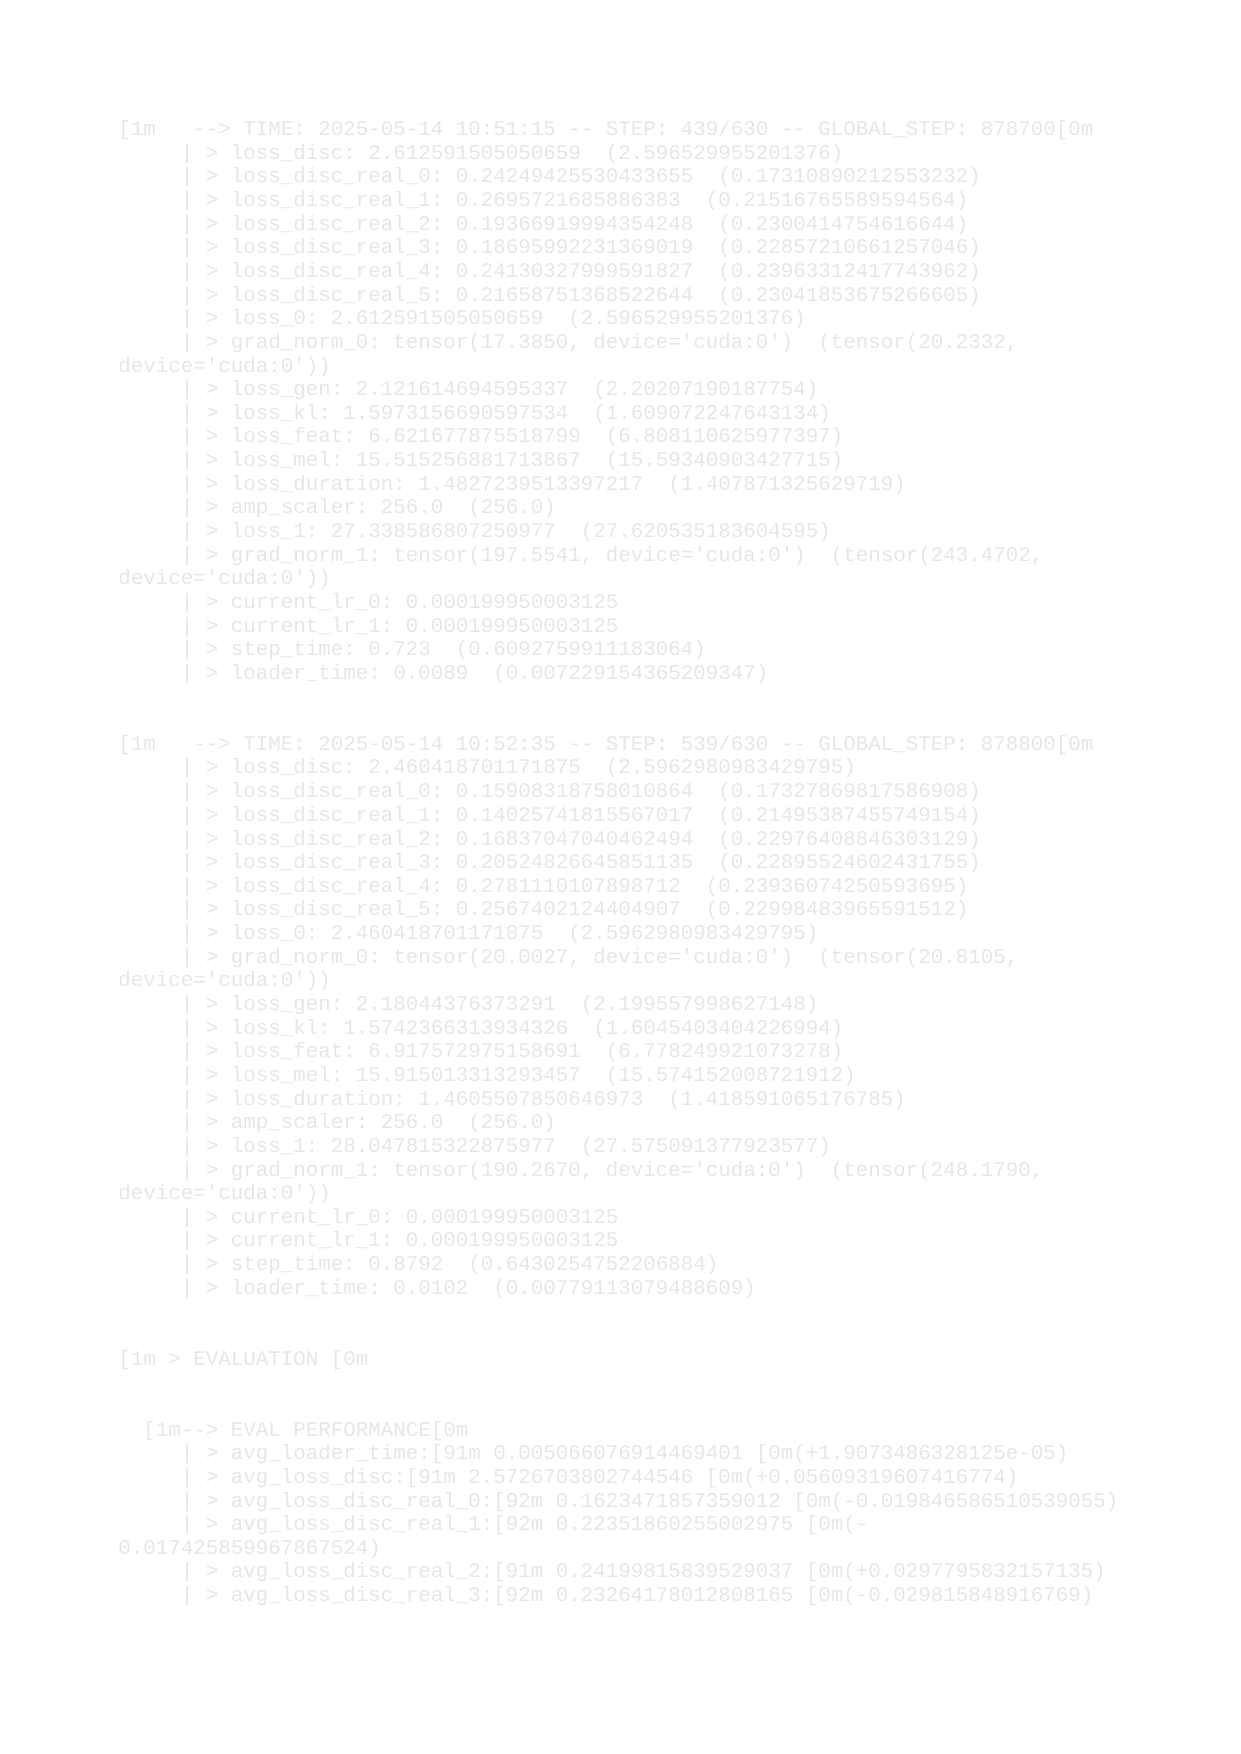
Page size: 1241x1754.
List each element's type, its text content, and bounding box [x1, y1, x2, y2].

text | > amp_scaler: 256.0 (256.0) [118, 1111, 1122, 1135]
text | > loss_gen: 2.121614694595337 (2.20207190187754) [118, 378, 1122, 402]
text | > avg_loss_disc_real_3:[92m 0.23264178012808165 [0m(-0.029815848916769) [118, 1584, 1122, 1608]
text [1m > EVALUATION [0m [118, 1348, 1122, 1371]
text | > loss_disc_real_1: 0.2695721685886383 (0.21516765589594564) [118, 189, 1122, 213]
text | > loader_time: 0.0089 (0.007229154365209347) [118, 662, 1122, 686]
text | > loss_kl: 1.5742366313934326 (1.6045403404226994) [118, 1017, 1122, 1040]
text | > avg_loss_disc_real_0:[92m 0.1623471857359012 [0m(-0.019846586510539055) [118, 1489, 1122, 1513]
text | > loss_mel: 15.515256881713867 (15.59340903427715) [118, 449, 1122, 473]
text | > step_time: 0.8792 (0.6430254752206884) [118, 1253, 1122, 1277]
text | > loss_disc_real_0: 0.24249425530433655 (0.17310890212553232) [118, 165, 1122, 189]
text | > loss_disc: 2.612591505050659 (2.596529955201376) [118, 142, 1122, 165]
text | > loss_disc_real_3: 0.18695992231369019 (0.22857210661257046) [118, 236, 1122, 260]
text | > loss_1: 27.338586807250977 (27.620535183604595) [118, 520, 1122, 544]
text | > grad_norm_0: tensor(17.3850, device='cuda:0') (tensor(20.2332, device='cuda:0')) [118, 331, 1122, 378]
text | > loss_0: 2.612591505050659 (2.596529955201376) [118, 307, 1122, 331]
text | > loss_feat: 6.917572975158691 (6.778249921073278) [118, 1040, 1122, 1064]
text | > current_lr_1: 0.000199950003125 [118, 615, 1122, 638]
text [1m--> EVAL PERFORMANCE[0m [118, 1419, 1122, 1442]
text | > loss_1: 28.047815322875977 (27.575091377923577) [118, 1135, 1122, 1158]
text | > loss_disc_real_0: 0.15908318758010864 (0.17327869817586908) [118, 780, 1122, 804]
text | > loss_duration: 1.4827239513397217 (1.407871325629719) [118, 473, 1122, 496]
text | > grad_norm_0: tensor(20.0027, device='cuda:0') (tensor(20.8105, device='cuda:0')) [118, 946, 1122, 993]
text | > loss_kl: 1.5973156690597534 (1.609072247643134) [118, 402, 1122, 426]
text | > loss_disc_real_1: 0.14025741815567017 (0.21495387455749154) [118, 804, 1122, 827]
text | > loss_mel: 15.915013313293457 (15.574152008721912) [118, 1064, 1122, 1088]
text | > loss_disc_real_5: 0.2567402124404907 (0.22998483965591512) [118, 898, 1122, 922]
text | > loss_disc: 2.460418701171875 (2.5962980983429795) [118, 757, 1122, 780]
text | > amp_scaler: 256.0 (256.0) [118, 496, 1122, 520]
text | > current_lr_0: 0.000199950003125 [118, 591, 1122, 615]
text | > grad_norm_1: tensor(190.2670, device='cuda:0') (tensor(248.1790, device='cuda:0')) [118, 1158, 1122, 1206]
text | > current_lr_0: 0.000199950003125 [118, 1206, 1122, 1229]
text | > step_time: 0.723 (0.6092759911183064) [118, 638, 1122, 662]
text | > loss_disc_real_5: 0.21658751368522644 (0.23041853675266605) [118, 284, 1122, 307]
text [1m --> TIME: 2025-05-14 10:51:15 -- STEP: 439/630 -- GLOBAL_STEP: 878700[0m [118, 118, 1122, 142]
text | > loss_feat: 6.621677875518799 (6.808110625977397) [118, 426, 1122, 449]
text | > avg_loader_time:[91m 0.005066076914469401 [0m(+1.9073486328125e-05) [118, 1442, 1122, 1466]
text | > loss_disc_real_2: 0.16837047040462494 (0.22976408846303129) [118, 827, 1122, 851]
text | > loss_duration: 1.4605507850646973 (1.418591065176785) [118, 1088, 1122, 1111]
text | > loss_disc_real_4: 0.24130327999591827 (0.23963312417743962) [118, 260, 1122, 284]
text | > current_lr_1: 0.000199950003125 [118, 1229, 1122, 1253]
text | > avg_loss_disc_real_1:[92m 0.22351860255002975 [0m(-0.017425859967867524) [118, 1513, 1122, 1561]
text | > grad_norm_1: tensor(197.5541, device='cuda:0') (tensor(243.4702, device='cuda:0')) [118, 544, 1122, 591]
text | > avg_loss_disc:[91m 2.5726703802744546 [0m(+0.05609319607416774) [118, 1466, 1122, 1489]
text | > loss_disc_real_2: 0.19366919994354248 (0.2300414754616644) [118, 213, 1122, 236]
text | > loss_disc_real_4: 0.2781110107898712 (0.23936074250593695) [118, 875, 1122, 898]
text | > loss_disc_real_3: 0.20524826645851135 (0.22895524602431755) [118, 851, 1122, 875]
text [1m --> TIME: 2025-05-14 10:52:35 -- STEP: 539/630 -- GLOBAL_STEP: 878800[0m [118, 733, 1122, 757]
text | > loader_time: 0.0102 (0.00779113079488609) [118, 1277, 1122, 1300]
text | > avg_loss_disc_real_2:[91m 0.24199815839529037 [0m(+0.0297795832157135) [118, 1561, 1122, 1584]
text | > loss_0: 2.460418701171875 (2.5962980983429795) [118, 922, 1122, 946]
text | > loss_gen: 2.18044376373291 (2.199557998627148) [118, 993, 1122, 1017]
